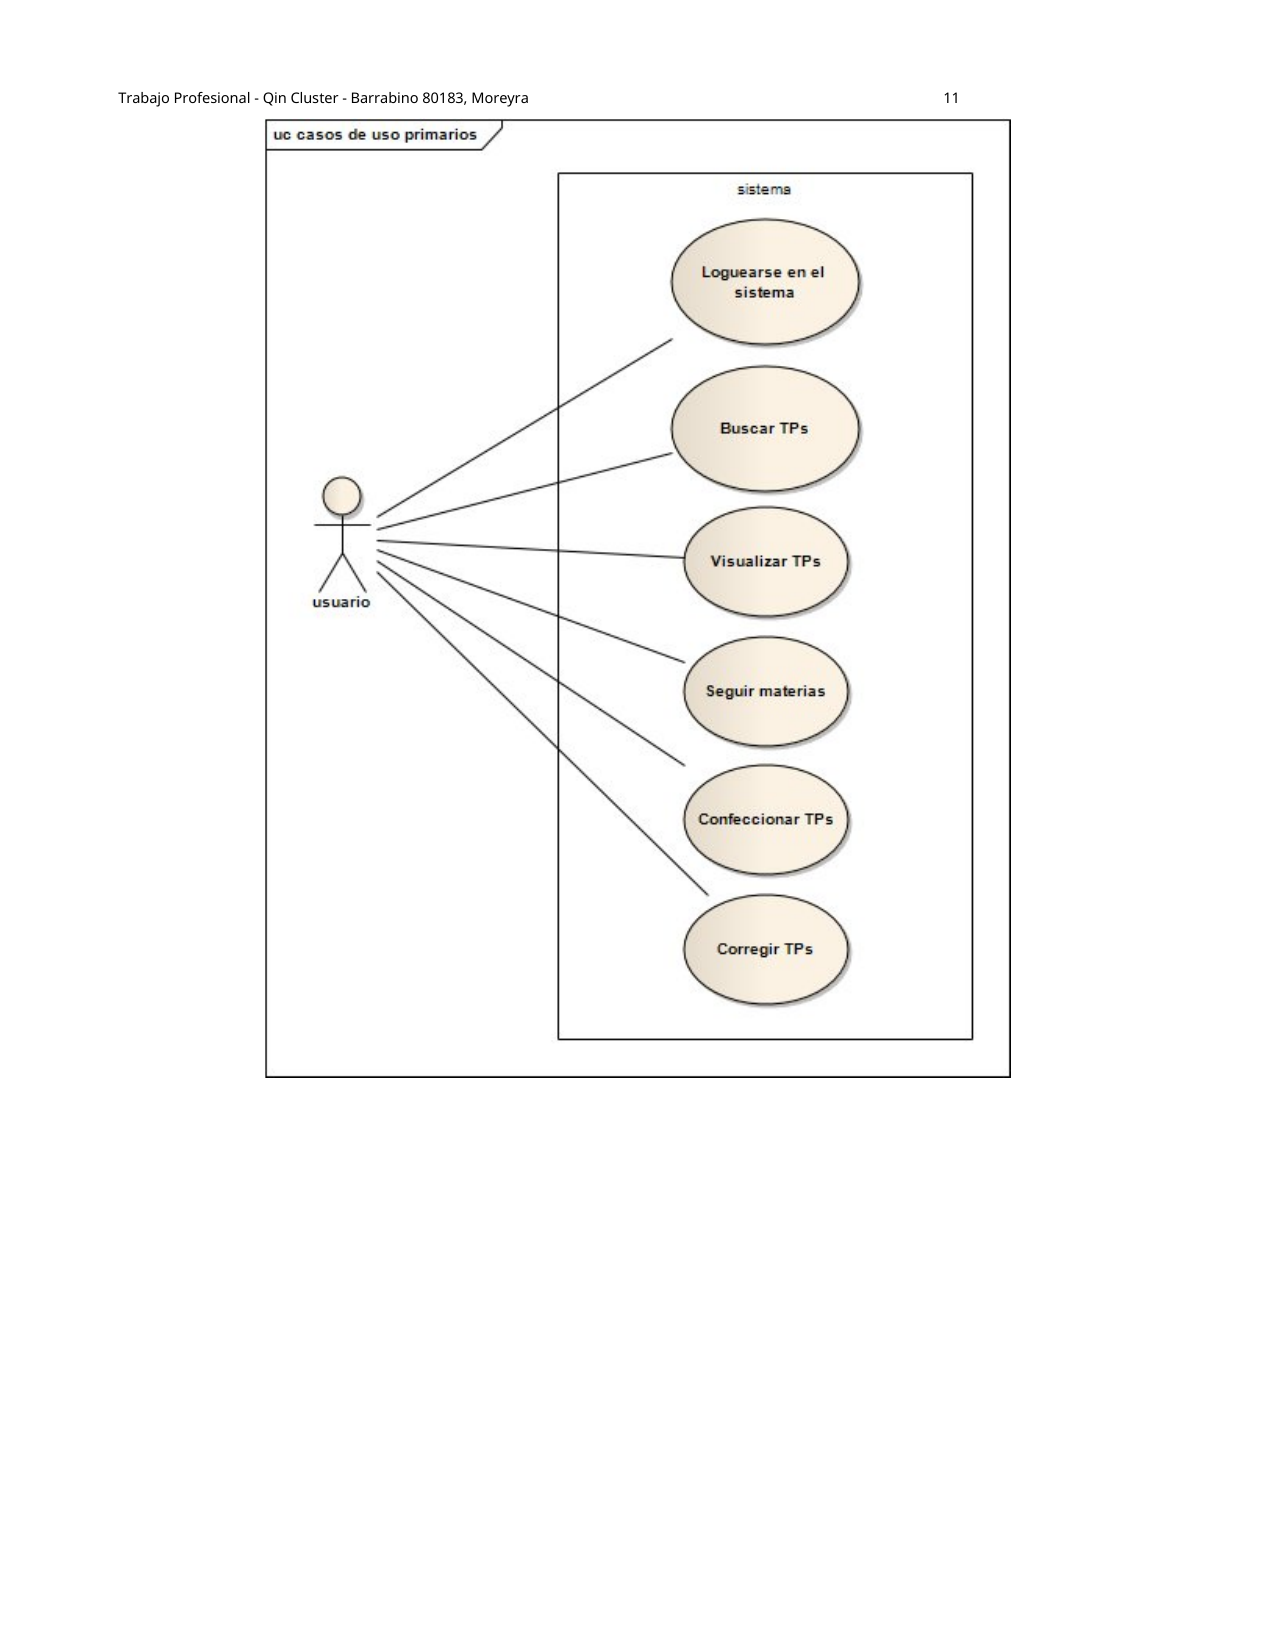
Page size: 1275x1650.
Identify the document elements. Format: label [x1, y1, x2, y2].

picture [264, 118, 1011, 1078]
